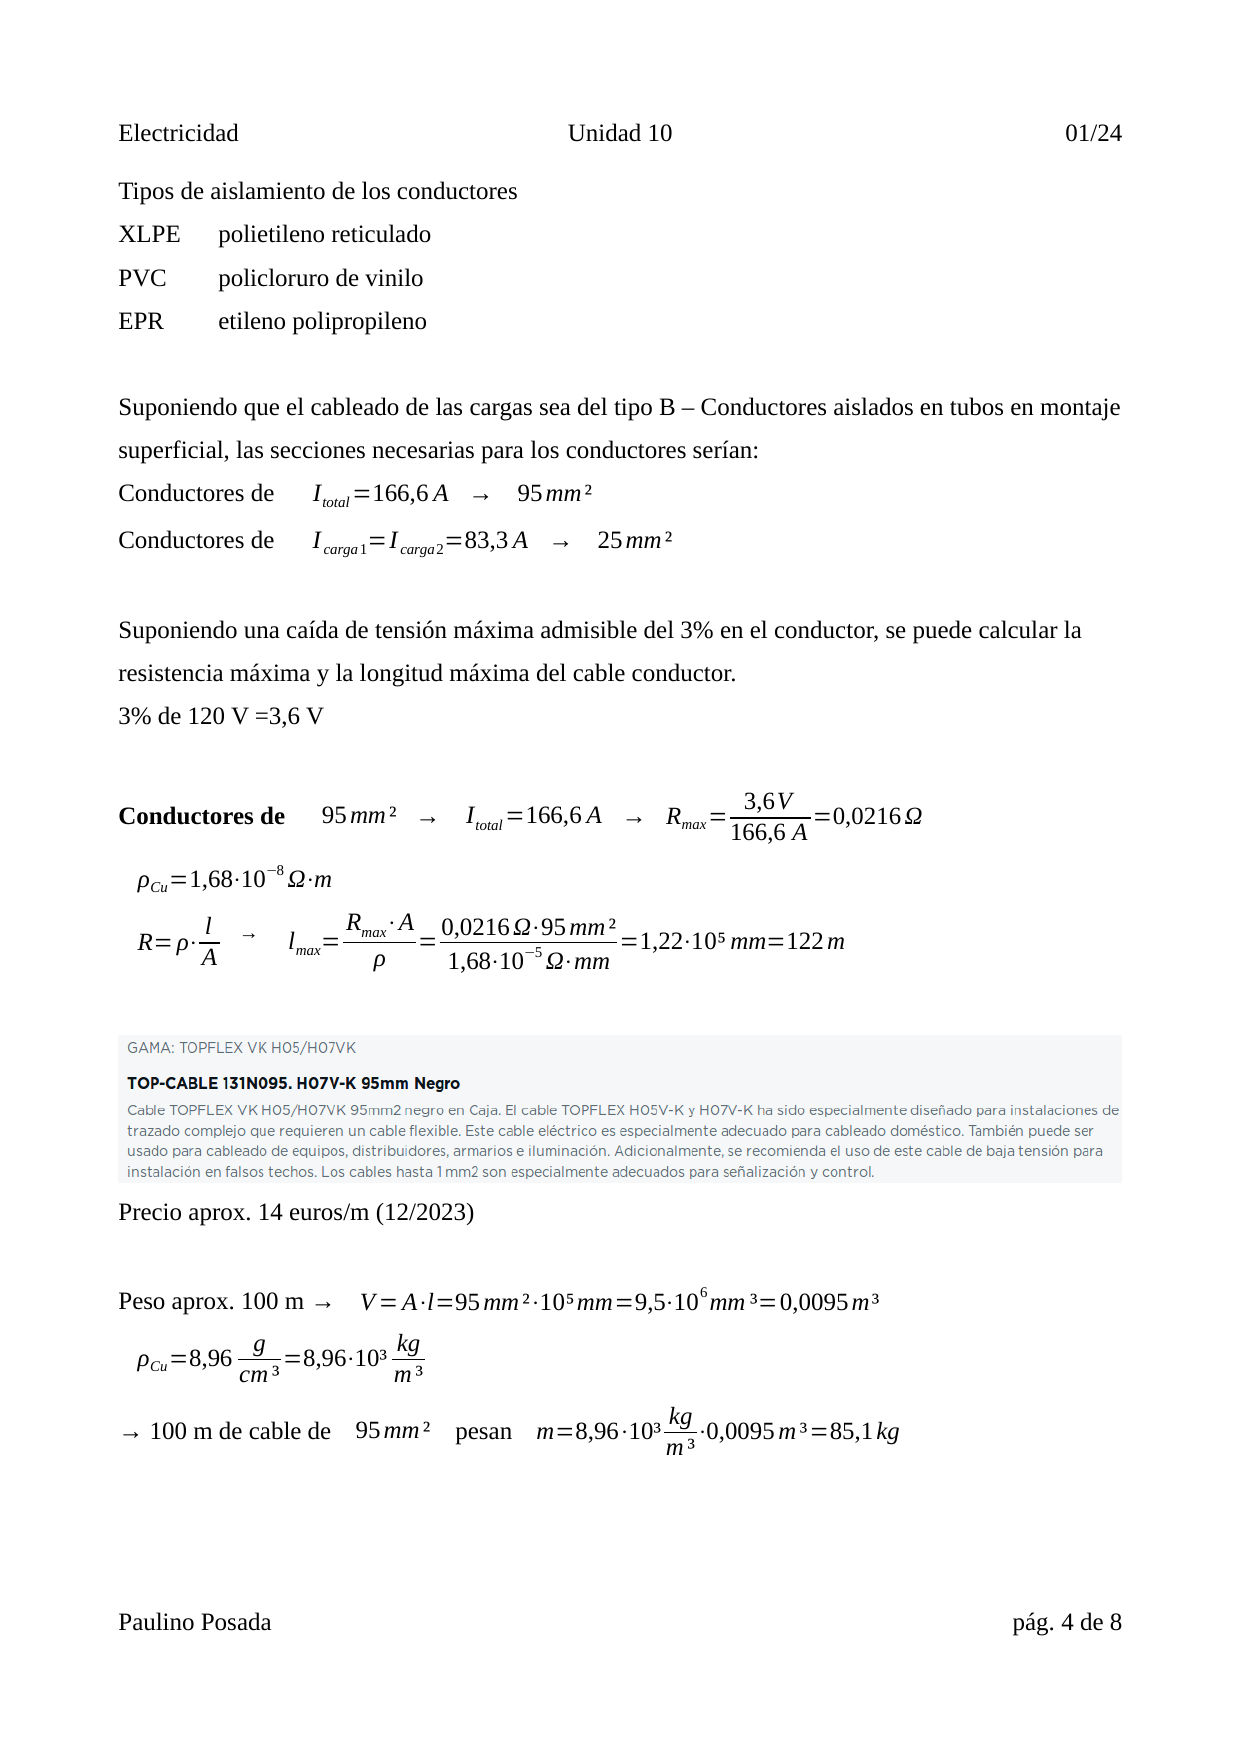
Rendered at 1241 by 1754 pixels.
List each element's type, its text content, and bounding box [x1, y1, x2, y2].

picture [118, 1035, 1123, 1183]
text Suponiendo una caída de tensión máxima admisible del 3% en el conductor, se puede calcular la resistencia máxima y la longitud máxima del cable conductor. [118, 615, 1122, 687]
text Conductores de → [118, 525, 1122, 558]
text Peso aprox. 100 m → [118, 1283, 1122, 1315]
text 3% de 120 V =3,6 V [118, 701, 1122, 730]
text Tipos de aislamiento de los conductores [118, 176, 1122, 205]
text Precio aprox. 14 euros/m (12/2023) [118, 1183, 1122, 1226]
text → 100 m de cable de pesan [118, 1402, 1122, 1461]
text EPR etileno polipropileno [118, 306, 1122, 334]
text XLPE polietileno reticulado [118, 219, 1122, 248]
text → [118, 909, 1122, 975]
text Suponiendo que el cableado de las cargas sea del tipo B – Conductores aislados en tubos en montaje superficial, las secciones necesarias para los conductores serían: [118, 392, 1122, 464]
text PVC policloruro de vinilo [118, 263, 1122, 291]
text Conductores de → → [118, 788, 1122, 847]
text Conductores de → [118, 478, 1122, 511]
